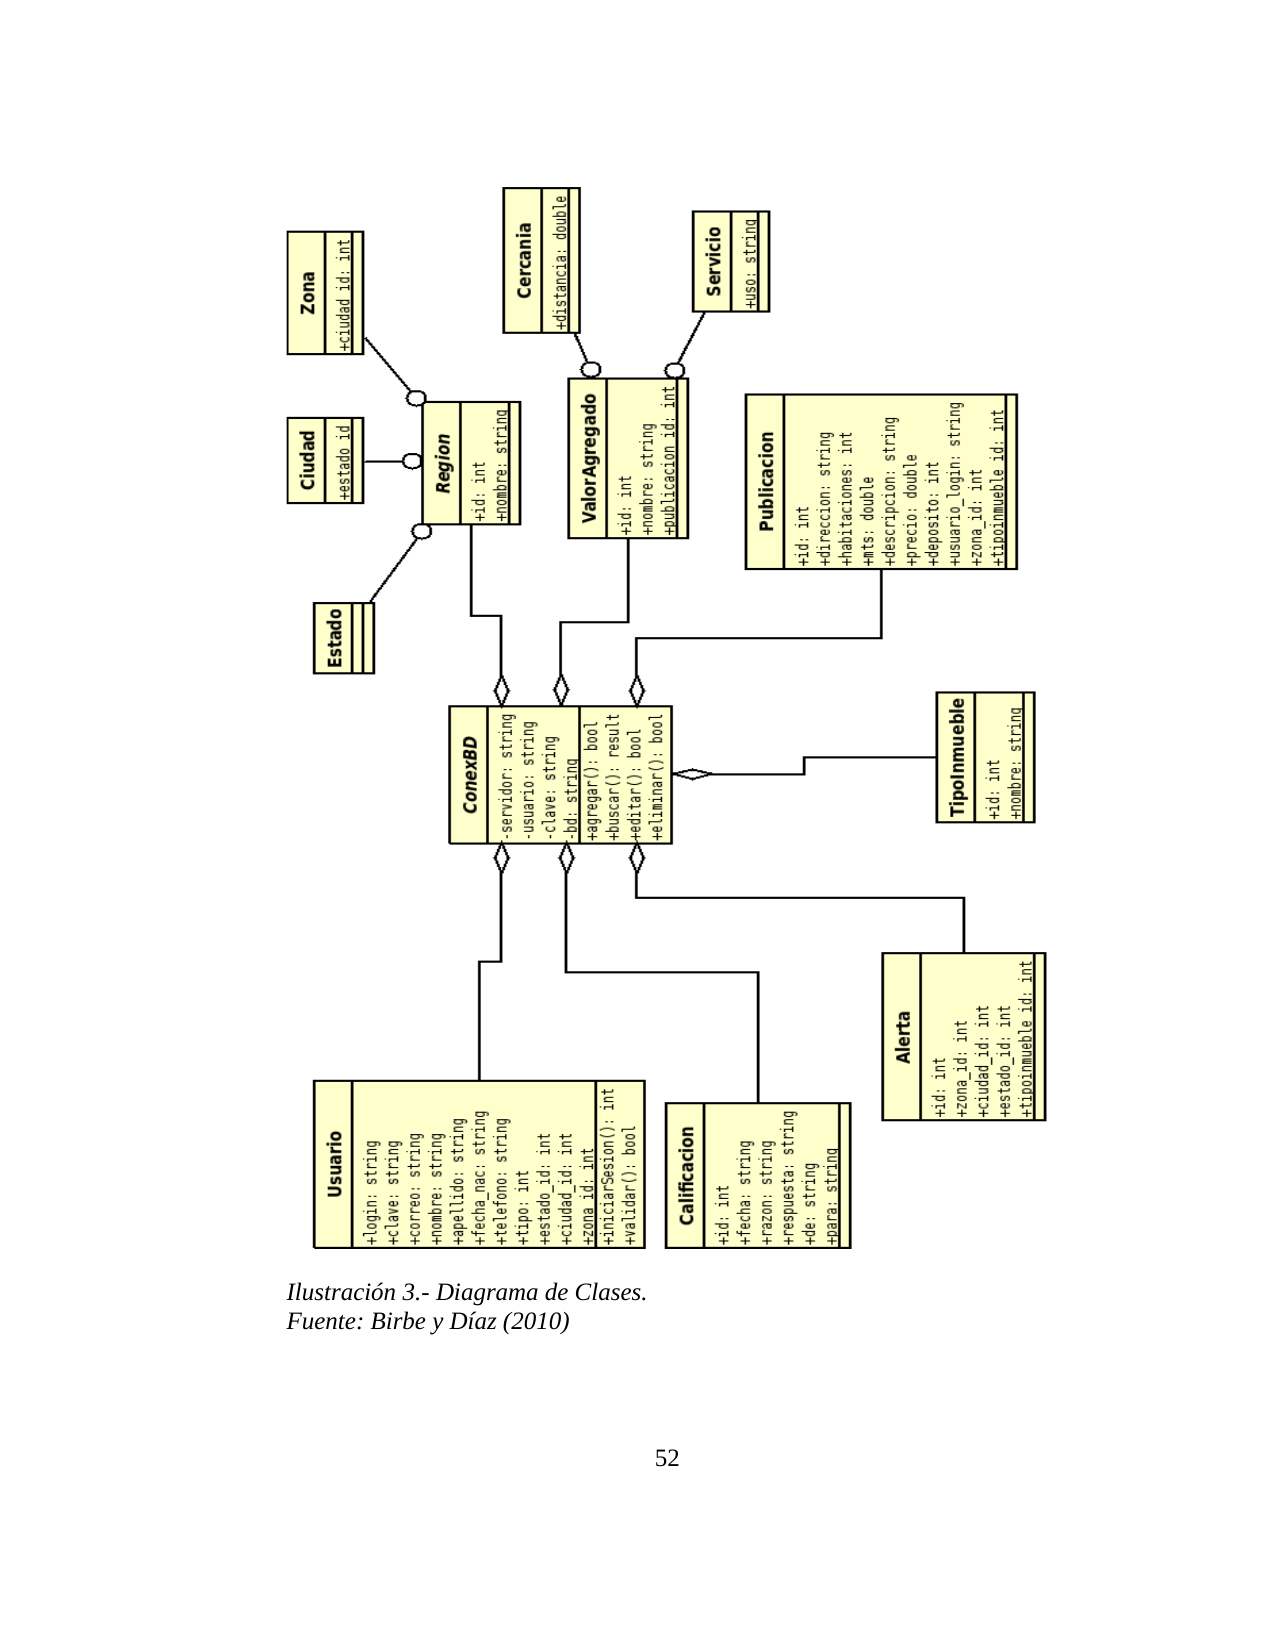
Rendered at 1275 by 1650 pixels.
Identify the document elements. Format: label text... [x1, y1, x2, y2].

text Fuente: Birbe y Díaz (2010) [286, 1306, 1048, 1334]
picture [286, 186, 1048, 1249]
text Ilustración 3.- Diagrama de Clases. [286, 1277, 1048, 1306]
